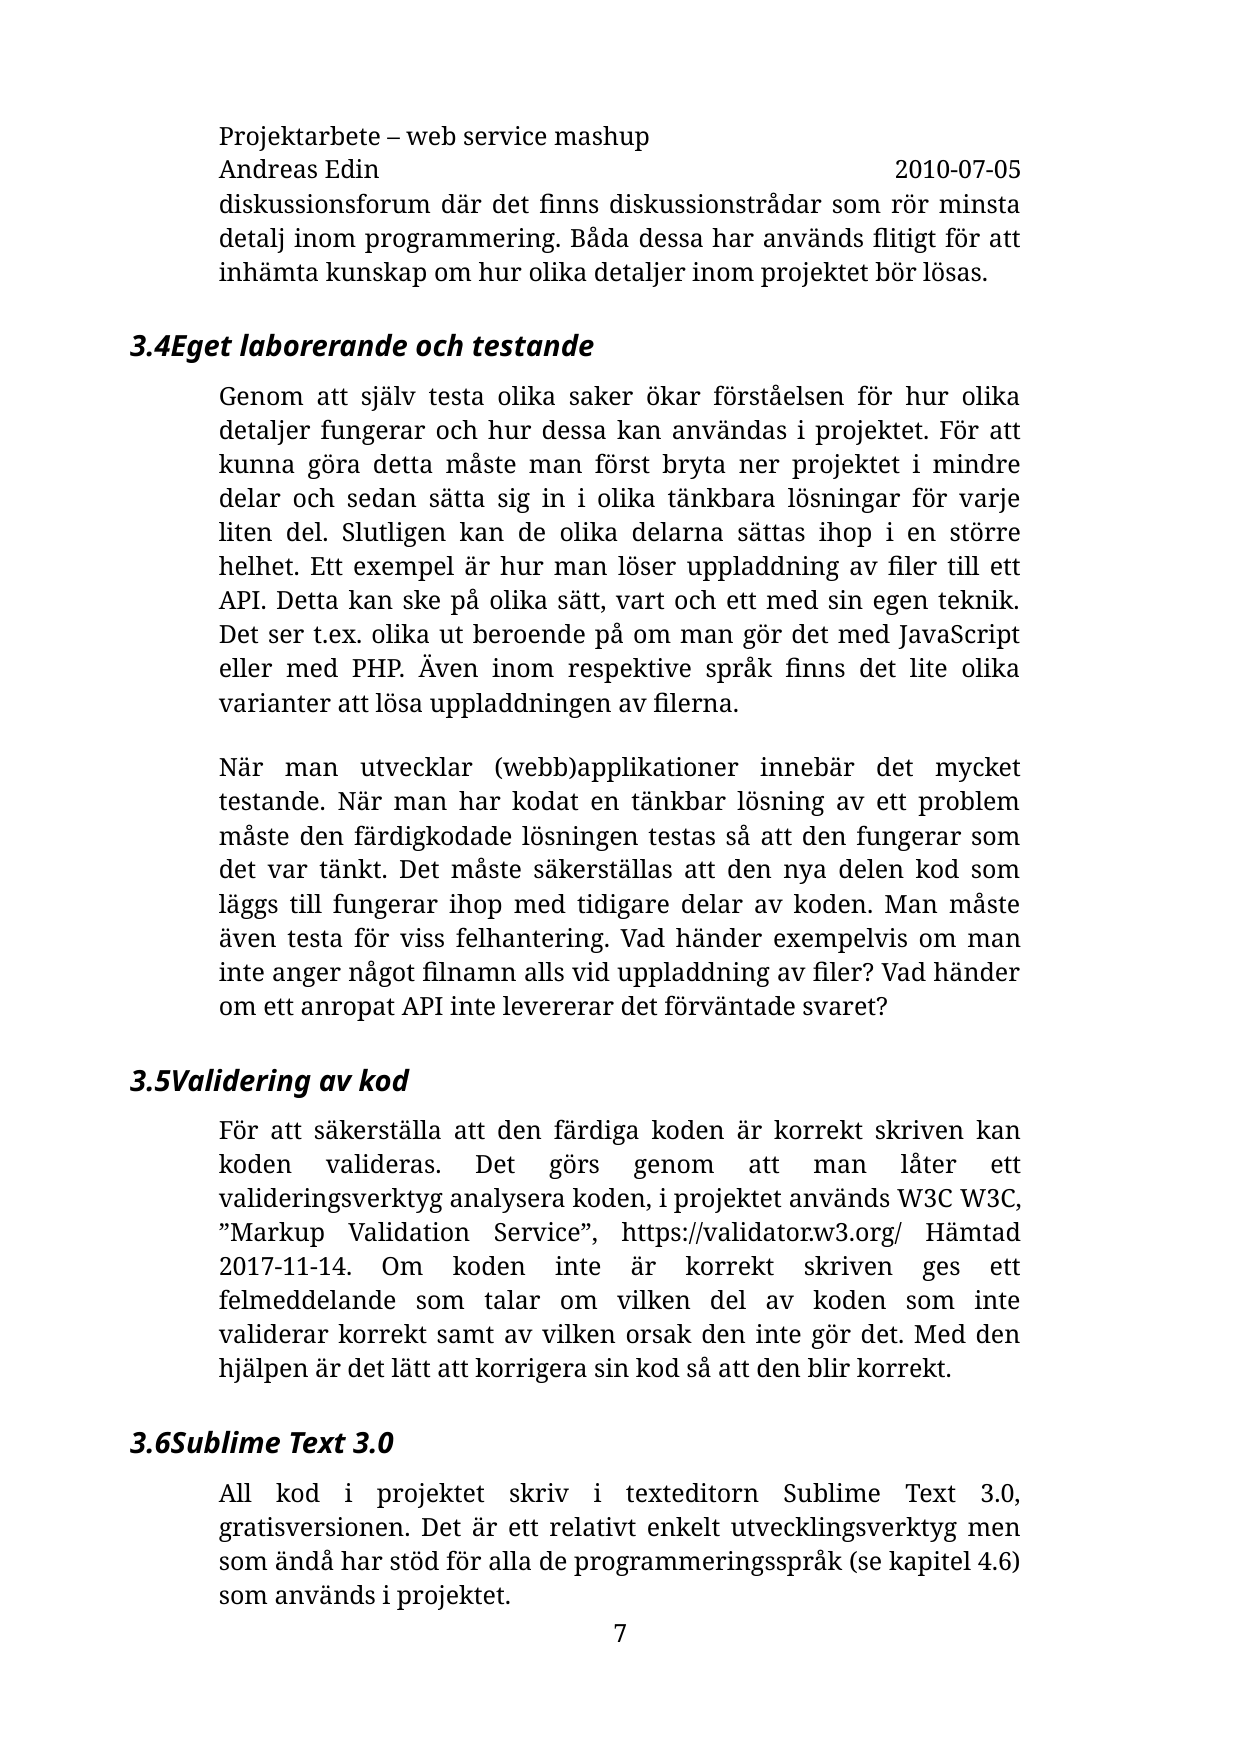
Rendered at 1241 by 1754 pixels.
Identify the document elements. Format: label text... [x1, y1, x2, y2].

text Genom att studera hur andra gjort för att lösa liknande problem kan man hitta möjliga vägar fram för sina egna problem. När det gäller programmering finns det enorma möjligheter att på Internet få ta del av andras lösningar. W3Schools[4] är en webbsida som har många enkla nybörjarexempel, vilket ofta kan vara en bra ände att börja i. Stackoverflow[5] är ett diskussionsforum där det finns diskussionstrådar som rör minsta detalj inom programmering. Båda dessa har används flitigt för att inhämta kunskap om hur olika detaljer inom projektet bör lösas. [218, 186, 1022, 288]
text Genom att själv testa olika saker ökar förståelsen för hur olika detaljer fungerar och hur dessa kan användas i projektet. För att kunna göra detta måste man först bryta ner projektet i mindre delar och sedan sätta sig in i olika tänkbara lösningar för varje liten del. Slutligen kan de olika delarna sättas ihop i en större helhet. Ett exempel är hur man löser uppladdning av filer till ett API. Detta kan ske på olika sätt, vart och ett med sin egen teknik. Det ser t.ex. olika ut beroende på om man gör det med JavaScript eller med PHP. Även inom respektive språk finns det lite olika varianter att lösa uppladdningen av filerna. [218, 379, 1022, 719]
text När man utvecklar (webb)applikationer innebär det mycket testande. När man har kodat en tänkbar lösning av ett problem måste den färdigkodade lösningen testas så att den fungerar som det var tänkt. Det måste säkerställas att den nya delen kod som läggs till fungerar ihop med tidigare delar av koden. Man måste även testa för viss felhantering. Vad händer exempelvis om man inte anger något filnamn alls vid uppladdning av filer? Vad händer om ett anropat API inte levererar det förväntade svaret? [218, 750, 1022, 1022]
subtitle Sublime Text 3.0 [130, 1422, 1022, 1462]
subtitle Validering av kod [130, 1060, 1022, 1099]
text All kod i projektet skriv i texteditorn Sublime Text 3.0, gratisversionen. Det är ett relativt enkelt utvecklingsverktyg men som ändå har stöd för alla de programmeringsspråk (se kapitel 4.6) som används i projektet. [218, 1475, 1022, 1612]
subtitle Eget laborerande och testande [130, 326, 1022, 365]
text För att säkerställa att den färdiga koden är korrekt skriven kan koden valideras. Det görs genom att man låter ett valideringsverktyg analysera koden, i projektet används W3C [9]. Om koden inte är korrekt skriven ges ett felmeddelande som talar om vilken del av koden som inte validerar korrekt samt av vilken orsak den inte gör det. Med den hjälpen är det lätt att korrigera sin kod så att den blir korrekt. [218, 1113, 1022, 1385]
